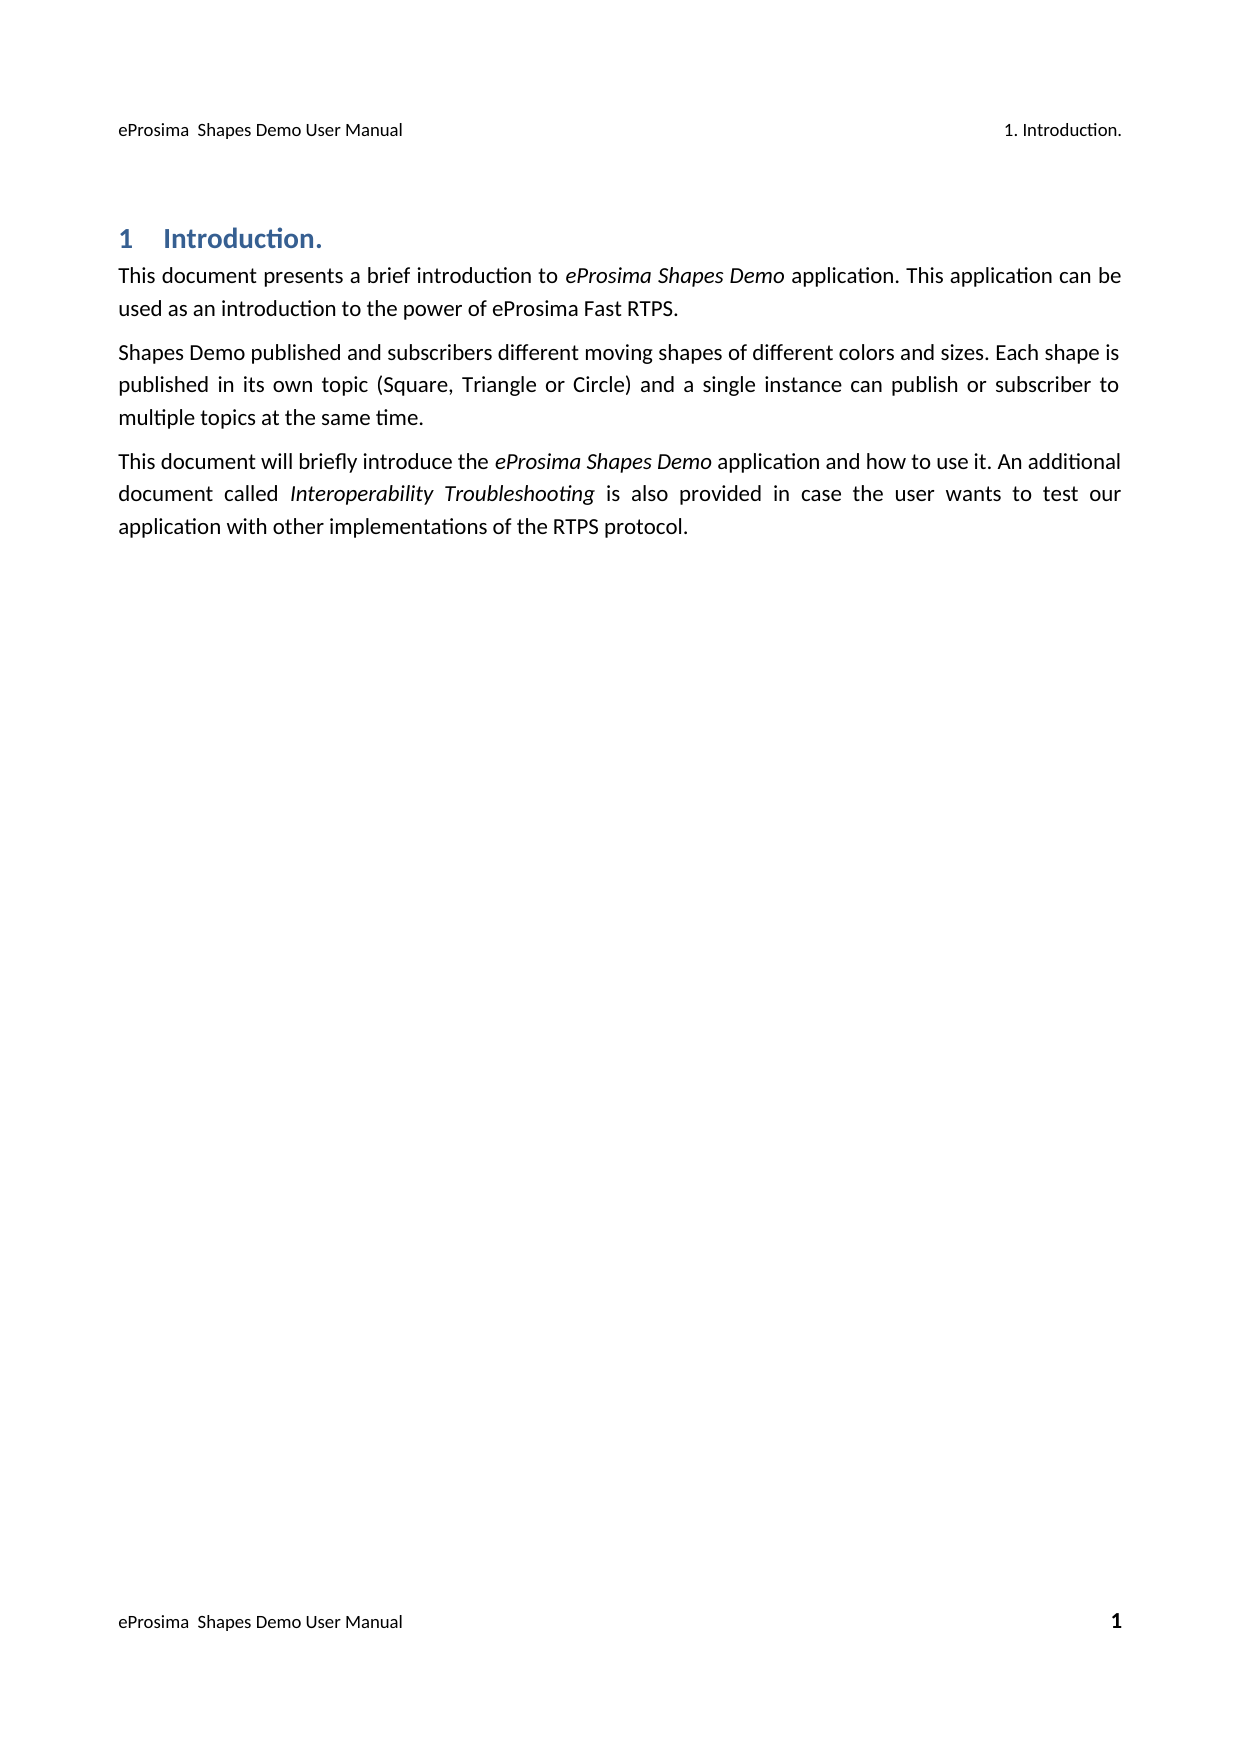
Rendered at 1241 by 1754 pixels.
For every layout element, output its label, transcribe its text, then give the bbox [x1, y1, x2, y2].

text This document presents a brief introduction to eProsima Shapes Demo application. This application can be used as an introduction to the power of eProsima Fast RTPS. [118, 261, 1122, 322]
text Shapes Demo published and subscribers different moving shapes of different colors and sizes. Each shape is published in its own topic (Square, Triangle or Circle) and a single instance can publish or subscriber to multiple topics at the same time. [118, 338, 1122, 431]
subtitle Introduction. [118, 221, 1122, 256]
text This document will briefly introduce the eProsima Shapes Demo application and how to use it. An additional document called Interoperability Troubleshooting is also provided in case the user wants to test our application with other implementations of the RTPS protocol. [118, 447, 1122, 540]
